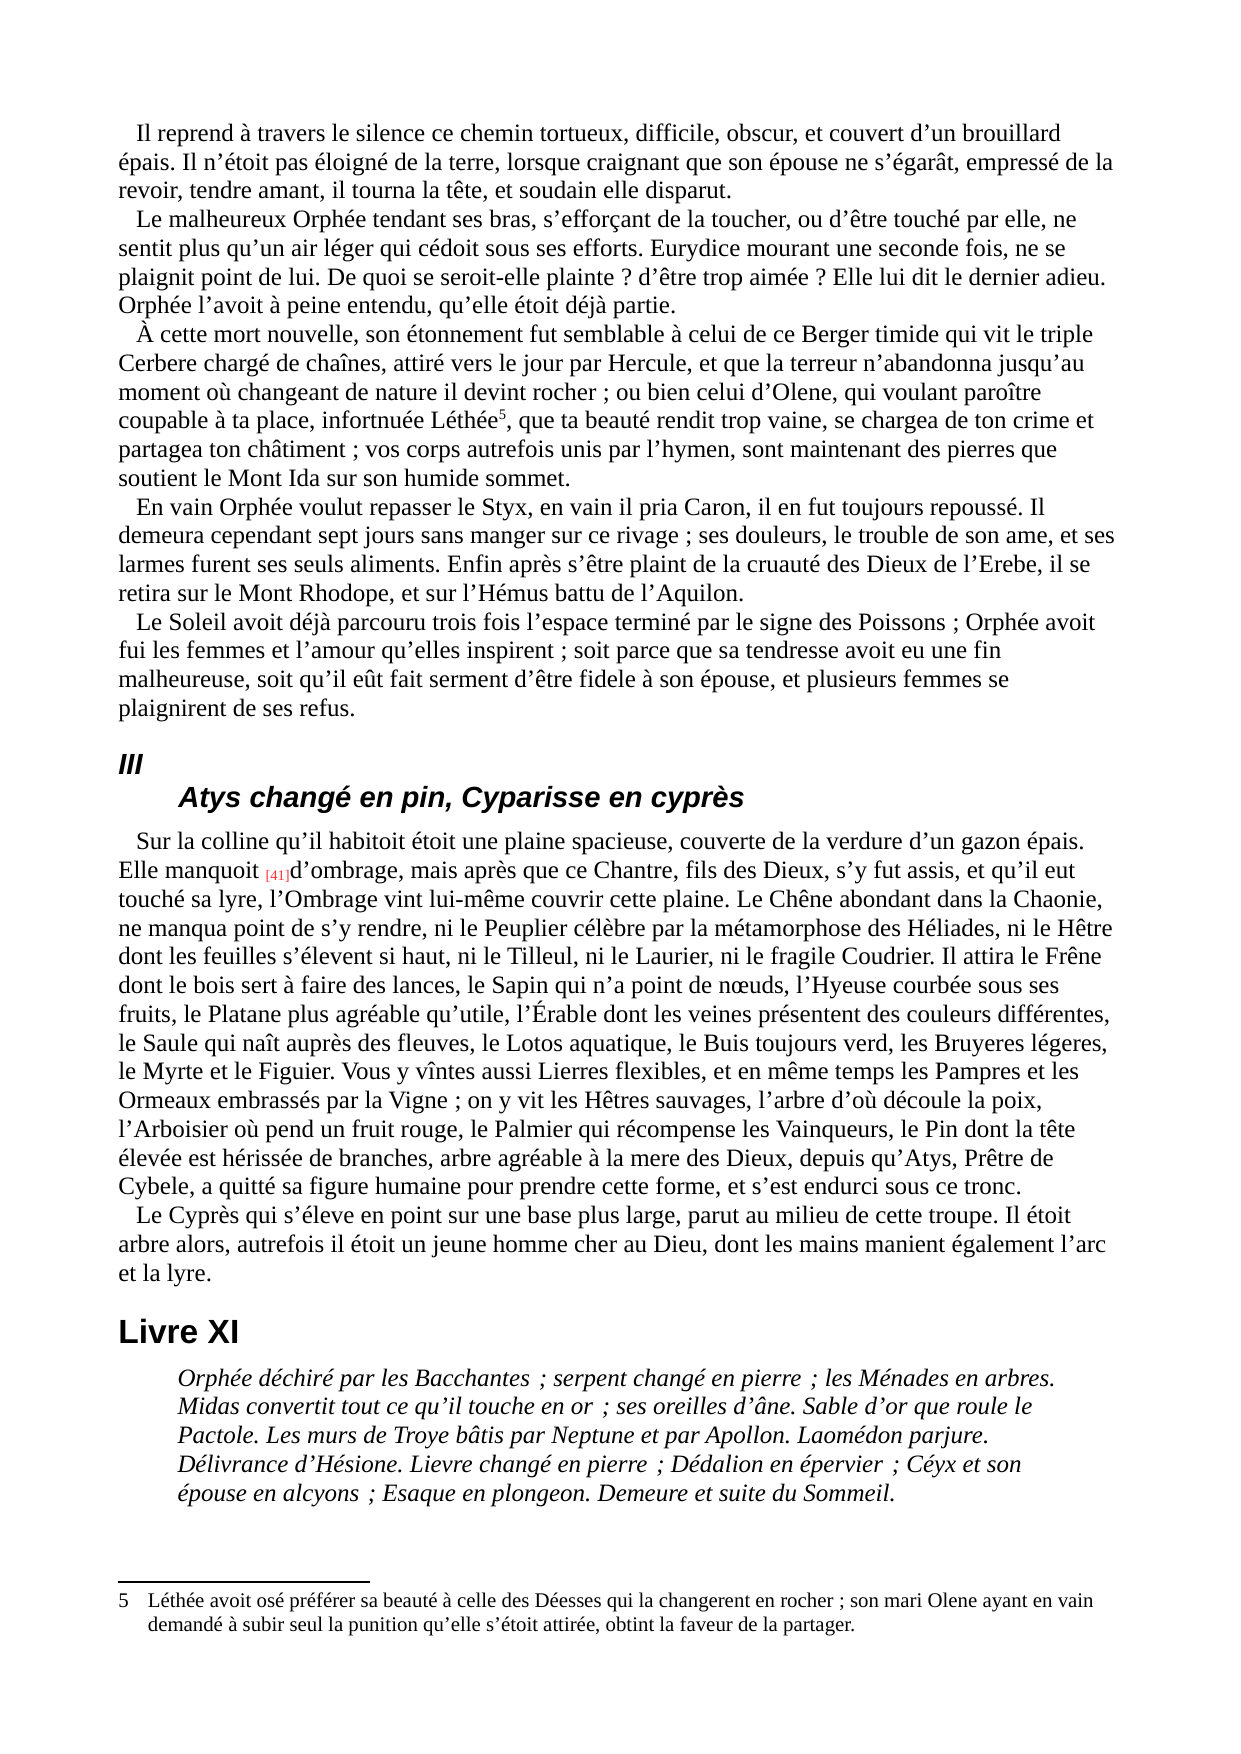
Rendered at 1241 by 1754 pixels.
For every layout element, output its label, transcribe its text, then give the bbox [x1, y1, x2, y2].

text Il reprend à travers le silence ce chemin tortueux, difficile, obscur, et couvert d’un brouillard épais. Il n’étoit pas éloigné de la terre, lorsque craignant que son épouse ne s’égarât, empressé de la revoir, tendre amant, il tourna la tête, et soudain elle disparut. [118, 118, 1122, 204]
text Léthée avoit osé préférer sa beauté à celle des Déesses qui la changerent en rocher ; son mari Olene ayant en vain demandé à subir seul la punition qu’elle s’étoit attirée, obtint la faveur de la partager. [118, 1588, 1122, 1636]
text Le malheureux Orphée tendant ses bras, s’efforçant de la toucher, ou d’être touché par elle, ne sentit plus qu’un air léger qui cédoit sous ses efforts. Eurydice mourant une seconde fois, ne se plaignit point de lui. De quoi se seroit-elle plainte ? d’être trop aimée ? Elle lui dit le dernier adieu. Orphée l’avoit à peine entendu, qu’elle étoit déjà partie. [118, 204, 1122, 319]
text Le Soleil avoit déjà parcouru trois fois l’espace terminé par le signe des Poissons ; Orphée avoit fui les femmes et l’amour qu’elles inspirent ; soit parce que sa tendresse avoit eu une fin malheureuse, soit qu’il eût fait serment d’être fidele à son épouse, et plusieurs femmes se plaignirent de ses refus. [118, 607, 1122, 722]
text À cette mort nouvelle, son étonnement fut semblable à celui de ce Berger timide qui vit le triple Cerbere chargé de chaînes, attiré vers le jour par Hercule, et que la terreur n’abandonna jusqu’au moment où changeant de nature il devint rocher ; ou bien celui d’Olene, qui voulant paroître coupable à ta place, infortnuée Léthée, que ta beauté rendit trop vaine, se chargea de ton crime et partagea ton châtiment ; vos corps autrefois unis par l’hymen, sont maintenant des pierres que soutient le Mont Ida sur son humide sommet. [118, 319, 1122, 492]
text Orphée déchiré par les Bacchantes ; serpent changé en pierre ; les Ménades en arbres. Midas convertit tout ce qu’il touche en or ; ses oreilles d’âne. Sable d’or que roule le Pactole. Les murs de Troye bâtis par Neptune et par Apollon. Laomédon parjure. Délivrance d’Hésione. Lievre changé en pierre ; Dédalion en épervier ; Céyx et son épouse en alcyons ; Esaque en plongeon. Demeure et suite du Sommeil. [177, 1363, 1063, 1506]
text Le Cyprès qui s’éleve en point sur une base plus large, parut au milieu de cette troupe. Il étoit arbre alors, autrefois il étoit un jeune homme cher au Dieu, dont les mains manient également l’arc et la lyre. [118, 1200, 1122, 1286]
text Sur la colline qu’il habitoit étoit une plaine spacieuse, couverte de la verdure d’un gazon épais. Elle manquoit [41]d’ombrage, mais après que ce Chantre, fils des Dieux, s’y fut assis, et qu’il eut touché sa lyre, l’Ombrage vint lui-même couvrir cette plaine. Le Chêne abondant dans la Chaonie, ne manqua point de s’y rendre, ni le Peuplier célèbre par la métamorphose des Héliades, ni le Hêtre dont les feuilles s’élevent si haut, ni le Tilleul, ni le Laurier, ni le fragile Coudrier. Il attira le Frêne dont le bois sert à faire des lances, le Sapin qui n’a point de nœuds, l’Hyeuse courbée sous ses fruits, le Platane plus agréable qu’utile, l’Érable dont les veines présentent des couleurs différentes, le Saule qui naît auprès des fleuves, le Lotos aquatique, le Buis toujours verd, les Bruyeres légeres, le Myrte et le Figuier. Vous y vîntes aussi Lierres flexibles, et en même temps les Pampres et les Ormeaux embrassés par la Vigne ; on y vit les Hêtres sauvages, l’arbre d’où découle la poix, l’Arboisier où pend un fruit rouge, le Palmier qui récompense les Vainqueurs, le Pin dont la tête élevée est hérissée de branches, arbre agréable à la mere des Dieux, depuis qu’Atys, Prêtre de Cybele, a quitté sa figure humaine pour prendre cette forme, et s’est endurci sous ce tronc. [118, 826, 1122, 1200]
subtitle III Atys changé en pin, Cyparisse en cyprès [118, 747, 1122, 814]
subtitle Livre XI [118, 1311, 1122, 1350]
text En vain Orphée voulut repasser le Styx, en vain il pria Caron, il en fut toujours repoussé. Il demeura cependant sept jours sans manger sur ce rivage ; ses douleurs, le trouble de son ame, et ses larmes furent ses seuls aliments. Enfin après s’être plaint de la cruauté des Dieux de l’Erebe, il se retira sur le Mont Rhodope, et sur l’Hémus battu de l’Aquilon. [118, 492, 1122, 607]
